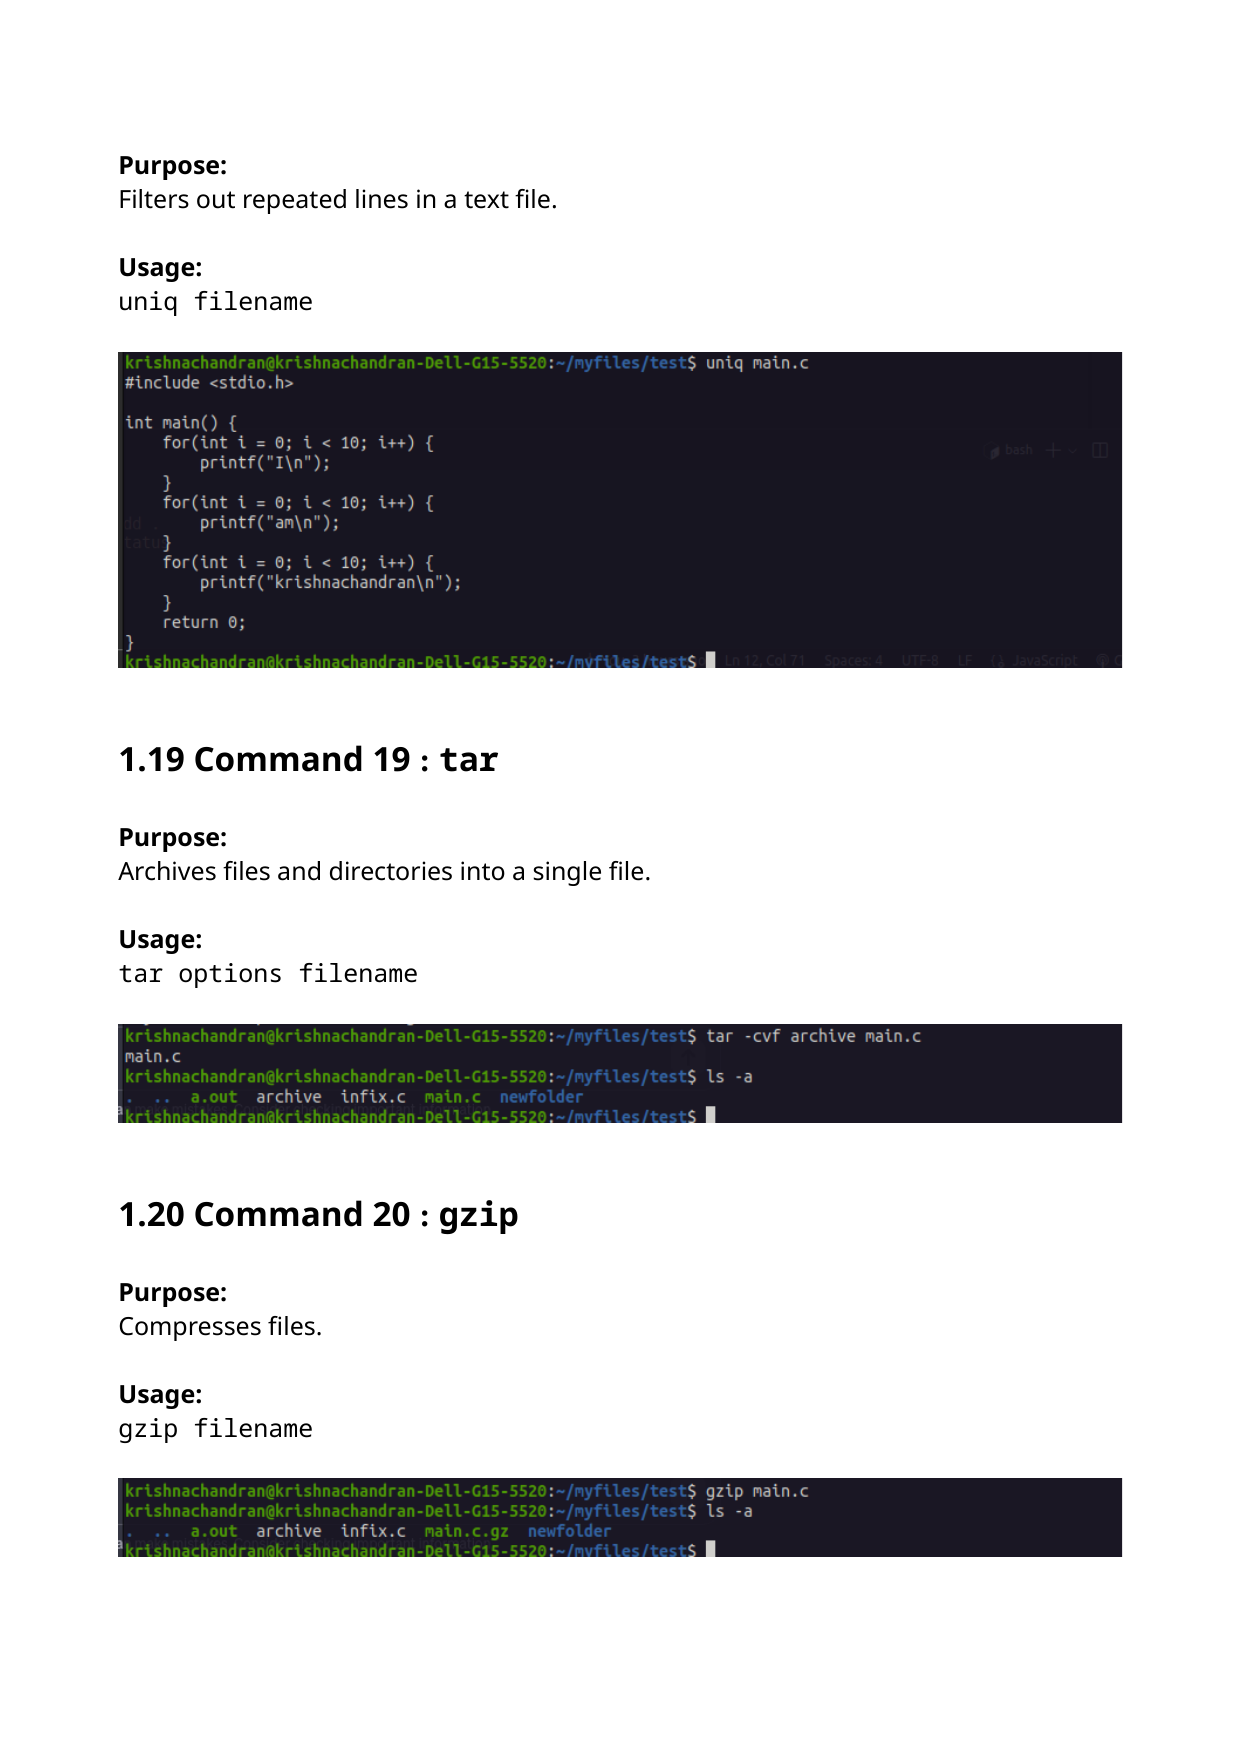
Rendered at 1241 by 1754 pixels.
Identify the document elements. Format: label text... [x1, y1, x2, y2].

picture [118, 352, 1123, 668]
text uniq filename [118, 284, 1122, 318]
text Usage: [118, 250, 1122, 284]
picture [118, 1478, 1123, 1557]
text tar options filename [118, 956, 1122, 990]
text Purpose: [118, 1274, 1122, 1308]
text gzip filename [118, 1410, 1122, 1444]
text Purpose: [118, 148, 1122, 182]
text Compresses files. [118, 1308, 1122, 1342]
text Purpose: [118, 820, 1122, 854]
text Usage: [118, 922, 1122, 956]
text Usage: [118, 1376, 1122, 1410]
text Filters out repeated lines in a text file. [118, 182, 1122, 216]
picture [118, 1024, 1123, 1123]
text 1.20 Command 20 : gzip [118, 1190, 1122, 1236]
text Archives files and directories into a single file. [118, 854, 1122, 888]
text 1.19 Command 19 : tar [118, 736, 1122, 781]
